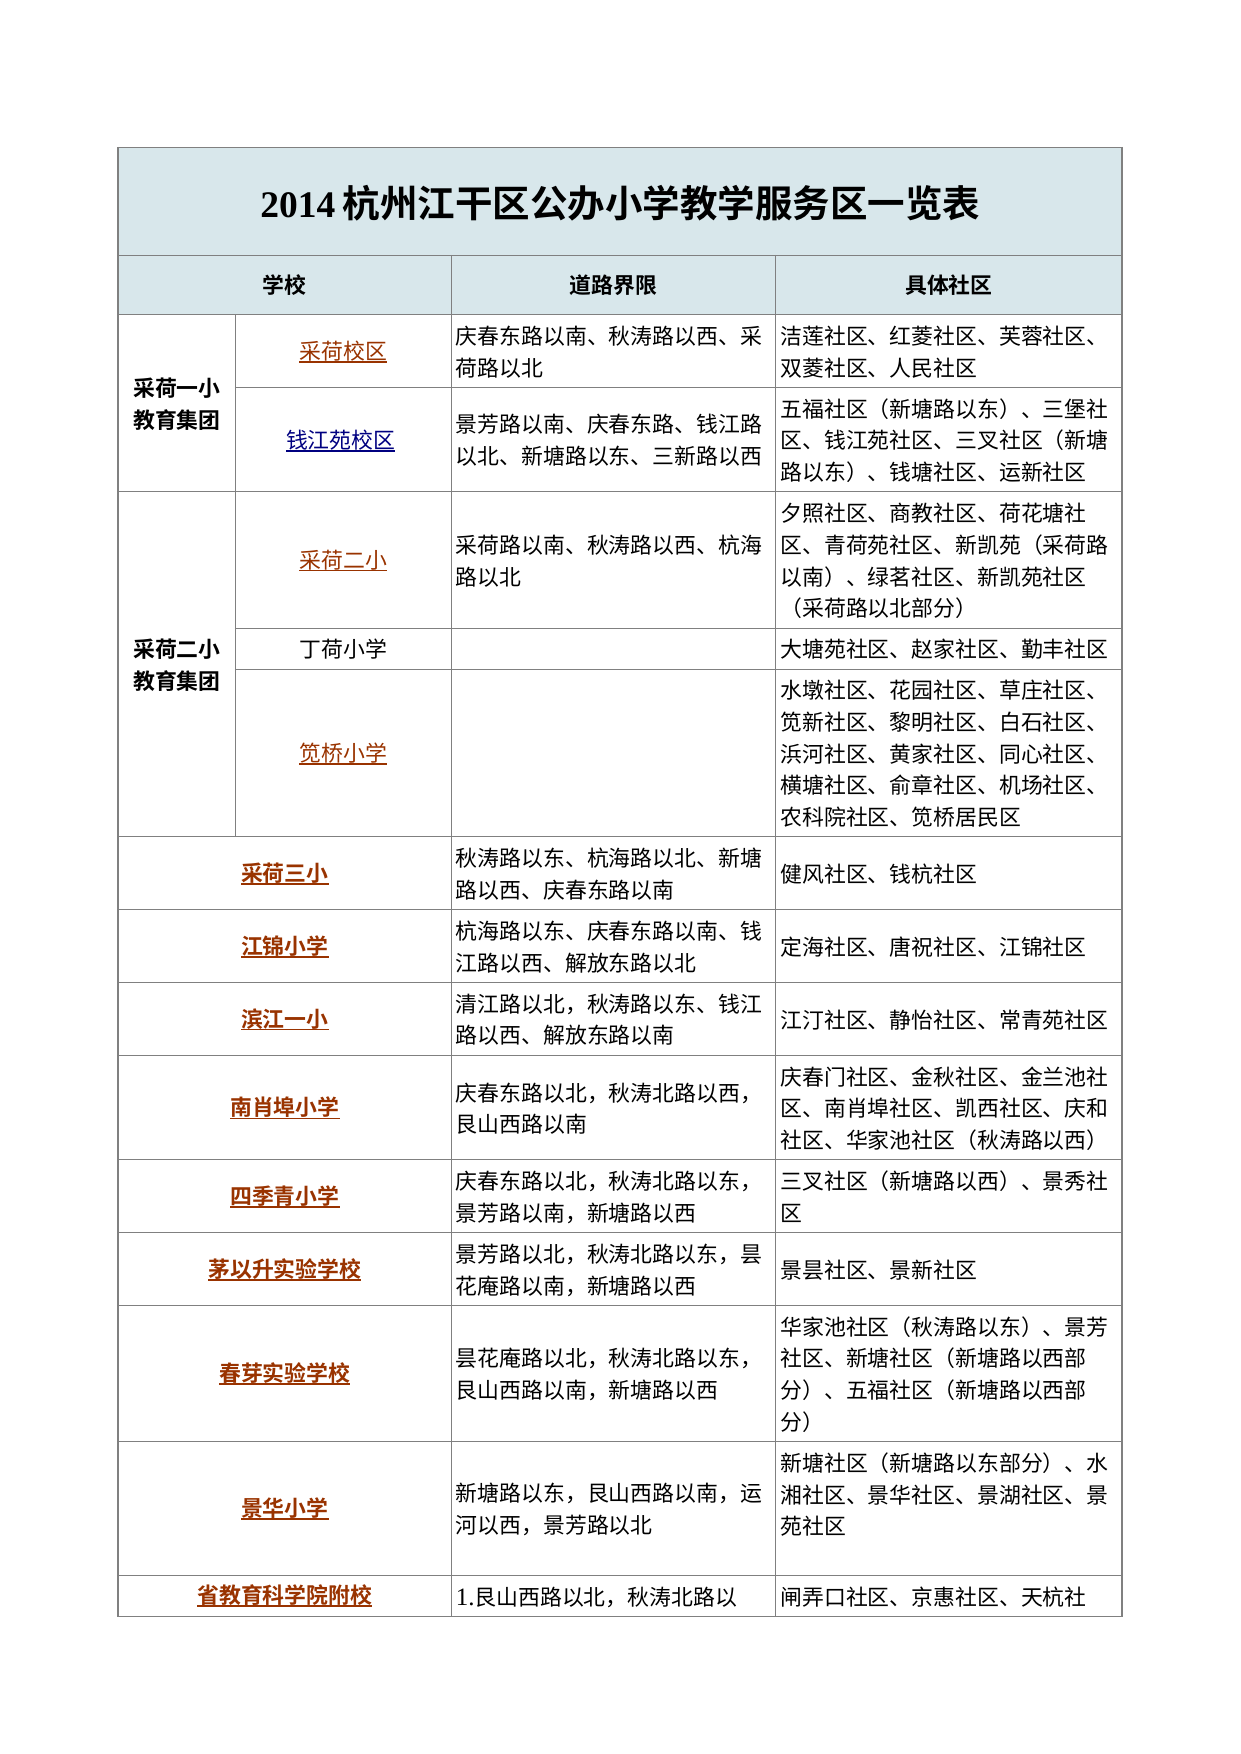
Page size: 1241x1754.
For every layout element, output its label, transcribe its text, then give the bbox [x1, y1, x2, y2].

table_cell 庆春门社区、金秋社区、金兰池社区、南肖埠社区、凯西社区、庆和社区、华家池社区（秋涛路以西） [776, 1056, 1121, 1159]
table_cell 景芳路以北，秋涛北路以东，昙花庵路以南，新塘路以西 [452, 1233, 775, 1305]
table_cell 春芽实验学校 [119, 1306, 451, 1441]
table_cell 采荷二小 [236, 492, 451, 627]
table_cell 夕照社区、商教社区、荷花塘社区、青荷苑社区、新凯苑（采荷路以南）、绿茗社区、新凯苑社区（采荷路以北部分） [776, 492, 1121, 627]
table_cell 滨江一小 [119, 983, 451, 1055]
table_cell 笕桥小学 [236, 670, 451, 836]
table_cell 景华小学 [119, 1442, 451, 1575]
table_cell 健风社区、钱杭社区 [776, 837, 1121, 909]
table_cell [452, 670, 775, 836]
table_cell 采荷校区 [236, 315, 451, 387]
table_cell 新塘路以东，艮山西路以南，运河以西，景芳路以北 [452, 1442, 775, 1575]
table_cell 采荷三小 [119, 837, 451, 909]
table_cell 采荷二小教育集团 [119, 492, 235, 836]
table_cell 采荷路以南、秋涛路以西、杭海路以北 [452, 492, 775, 627]
table_cell [452, 629, 775, 669]
table_cell 南肖埠小学 [119, 1056, 451, 1159]
table_header 2014杭州江干区公办小学教学服务区一览表 [119, 148, 1121, 255]
table_cell 大塘苑社区、赵家社区、勤丰社区 [776, 629, 1121, 669]
table_cell 新塘社区（新塘路以东部分）、水湘社区、景华社区、景湖社区、景苑社区 [776, 1442, 1121, 1575]
table_cell 1.艮山西路以北，秋涛北路以 [452, 1576, 775, 1616]
table_cell 四季青小学 [119, 1160, 451, 1232]
table_cell 五福社区（新塘路以东）、三堡社区、钱江苑社区、三叉社区（新塘路以东）、钱塘社区、运新社区 [776, 388, 1121, 491]
table_cell 茅以升实验学校 [119, 1233, 451, 1305]
table_cell 采荷一小教育集团 [119, 315, 235, 491]
table_cell 具体社区 [776, 256, 1121, 314]
table_cell 庆春东路以北，秋涛北路以东，景芳路以南，新塘路以西 [452, 1160, 775, 1232]
table_cell 华家池社区（秋涛路以东）、景芳社区、新塘社区（新塘路以西部分）、五福社区（新塘路以西部分） [776, 1306, 1121, 1441]
table_cell 杭海路以东、庆春东路以南、钱江路以西、解放东路以北 [452, 910, 775, 982]
table_cell 水墩社区、花园社区、草庄社区、笕新社区、黎明社区、白石社区、浜河社区、黄家社区、同心社区、横塘社区、俞章社区、机场社区、农科院社区、笕桥居民区 [776, 670, 1121, 836]
table_cell 闸弄口社区、京惠社区、天杭社 [776, 1576, 1121, 1616]
table_cell 学校 [119, 256, 451, 314]
table_cell 江锦小学 [119, 910, 451, 982]
table_cell 钱江苑校区 [236, 388, 451, 491]
table_cell 庆春东路以北，秋涛北路以西，艮山西路以南 [452, 1056, 775, 1159]
table_cell 昙花庵路以北，秋涛北路以东，艮山西路以南，新塘路以西 [452, 1306, 775, 1441]
table_cell 清江路以北，秋涛路以东、钱江路以西、解放东路以南 [452, 983, 775, 1055]
table_cell 景昙社区、景新社区 [776, 1233, 1121, 1305]
table_cell 江汀社区、静怡社区、常青苑社区 [776, 983, 1121, 1055]
table_cell 秋涛路以东、杭海路以北、新塘路以西、庆春东路以南 [452, 837, 775, 909]
table_cell 三叉社区（新塘路以西）、景秀社区 [776, 1160, 1121, 1232]
table_cell 省教育科学院附校 [119, 1576, 451, 1616]
table_cell 景芳路以南、庆春东路、钱江路以北、新塘路以东、三新路以西 [452, 388, 775, 491]
table_cell 丁荷小学 [236, 629, 451, 669]
table_cell 道路界限 [452, 256, 775, 314]
table_cell 定海社区、唐祝社区、江锦社区 [776, 910, 1121, 982]
table_cell 洁莲社区、红菱社区、芙蓉社区、双菱社区、人民社区 [776, 315, 1121, 387]
table_cell 庆春东路以南、秋涛路以西、采荷路以北 [452, 315, 775, 387]
